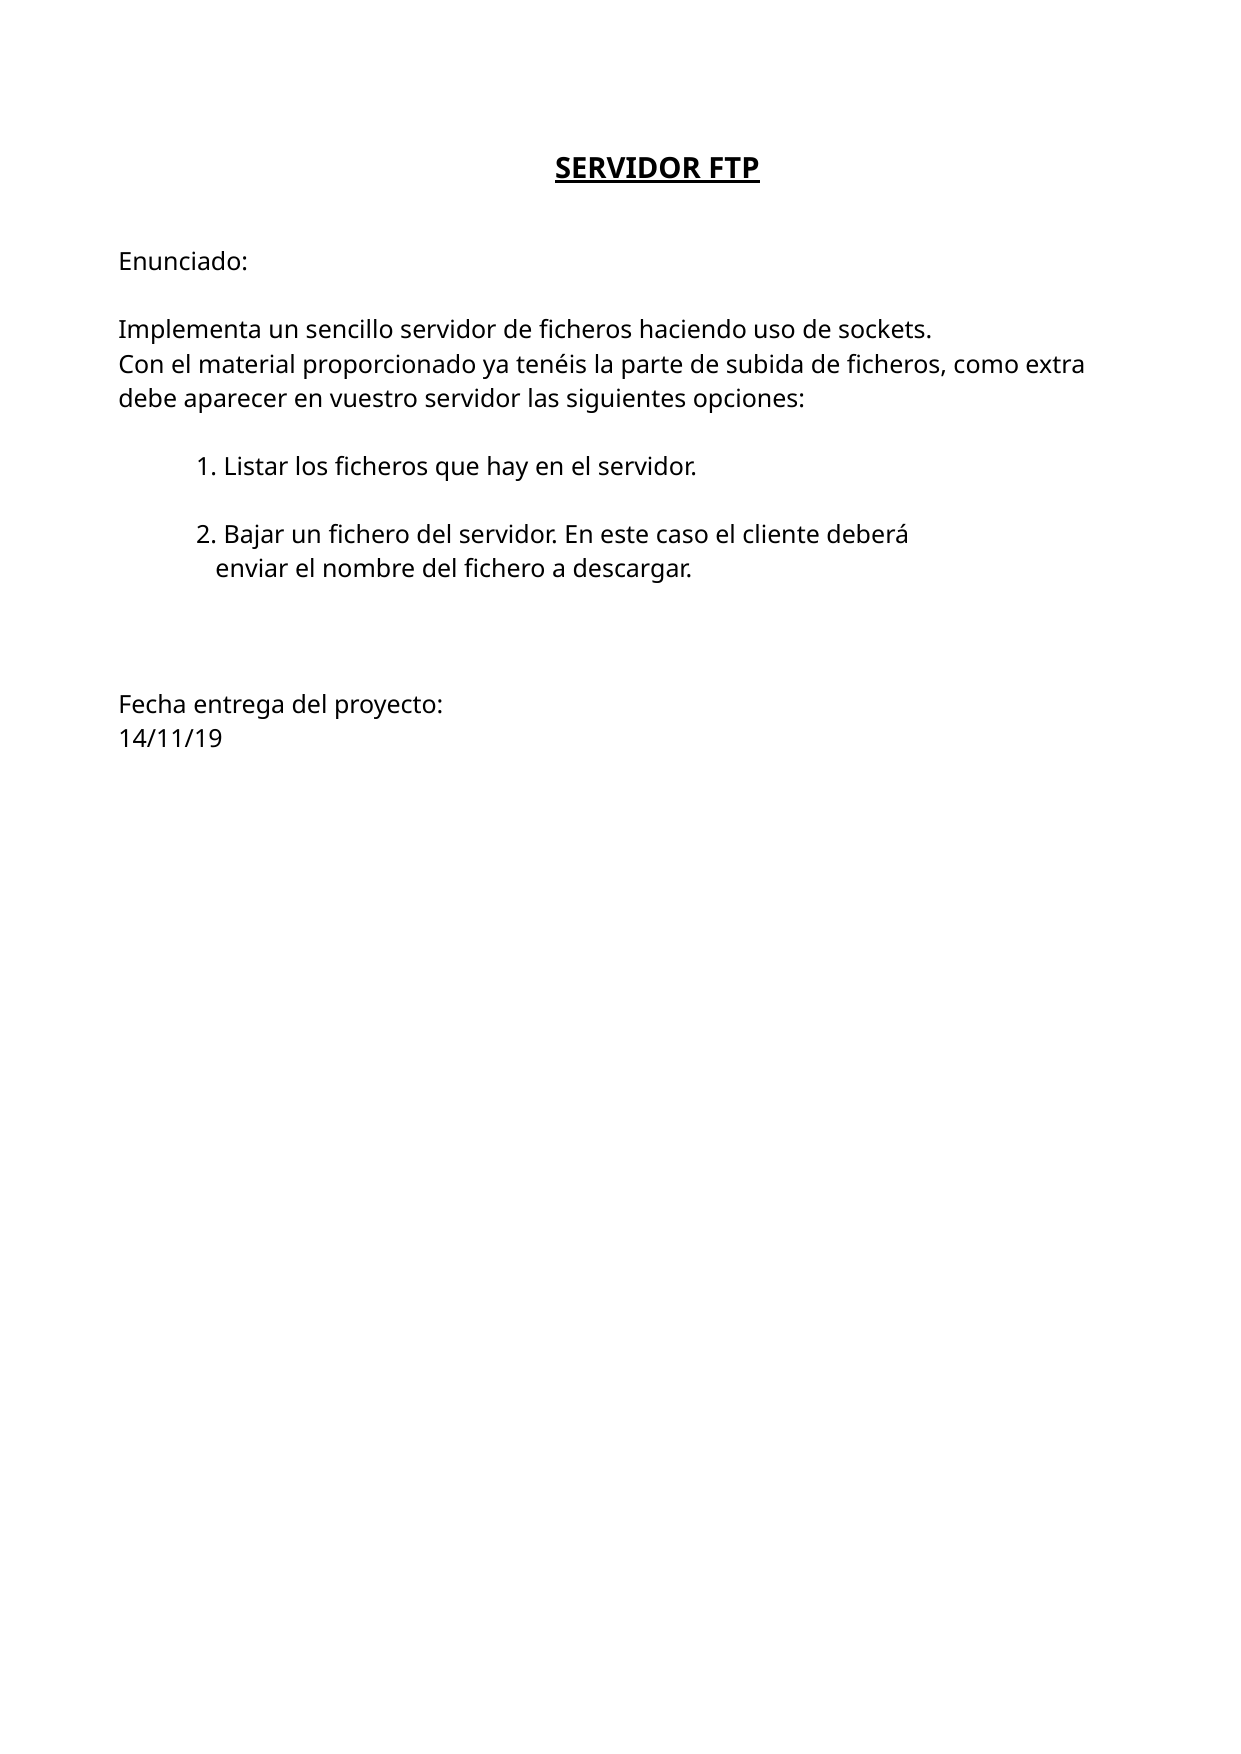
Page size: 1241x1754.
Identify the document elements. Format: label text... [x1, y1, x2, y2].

text 2. Bajar un fichero del servidor. En este caso el cliente deberá [118, 517, 1122, 551]
text 1. Listar los ficheros que hay en el servidor. [118, 448, 1122, 482]
text Enunciado: [118, 244, 1122, 278]
text Fecha entrega del proyecto: [118, 687, 1122, 721]
text Con el material proporcionado ya tenéis la parte de subida de ficheros, como extra debe aparecer en vuestro servidor las siguientes opciones: [118, 346, 1122, 414]
text 14/11/19 [118, 721, 1122, 755]
text SERVIDOR FTP [118, 147, 1122, 187]
text enviar el nombre del fichero a descargar. [118, 551, 1122, 585]
text Implementa un sencillo servidor de ficheros haciendo uso de sockets. [118, 312, 1122, 346]
